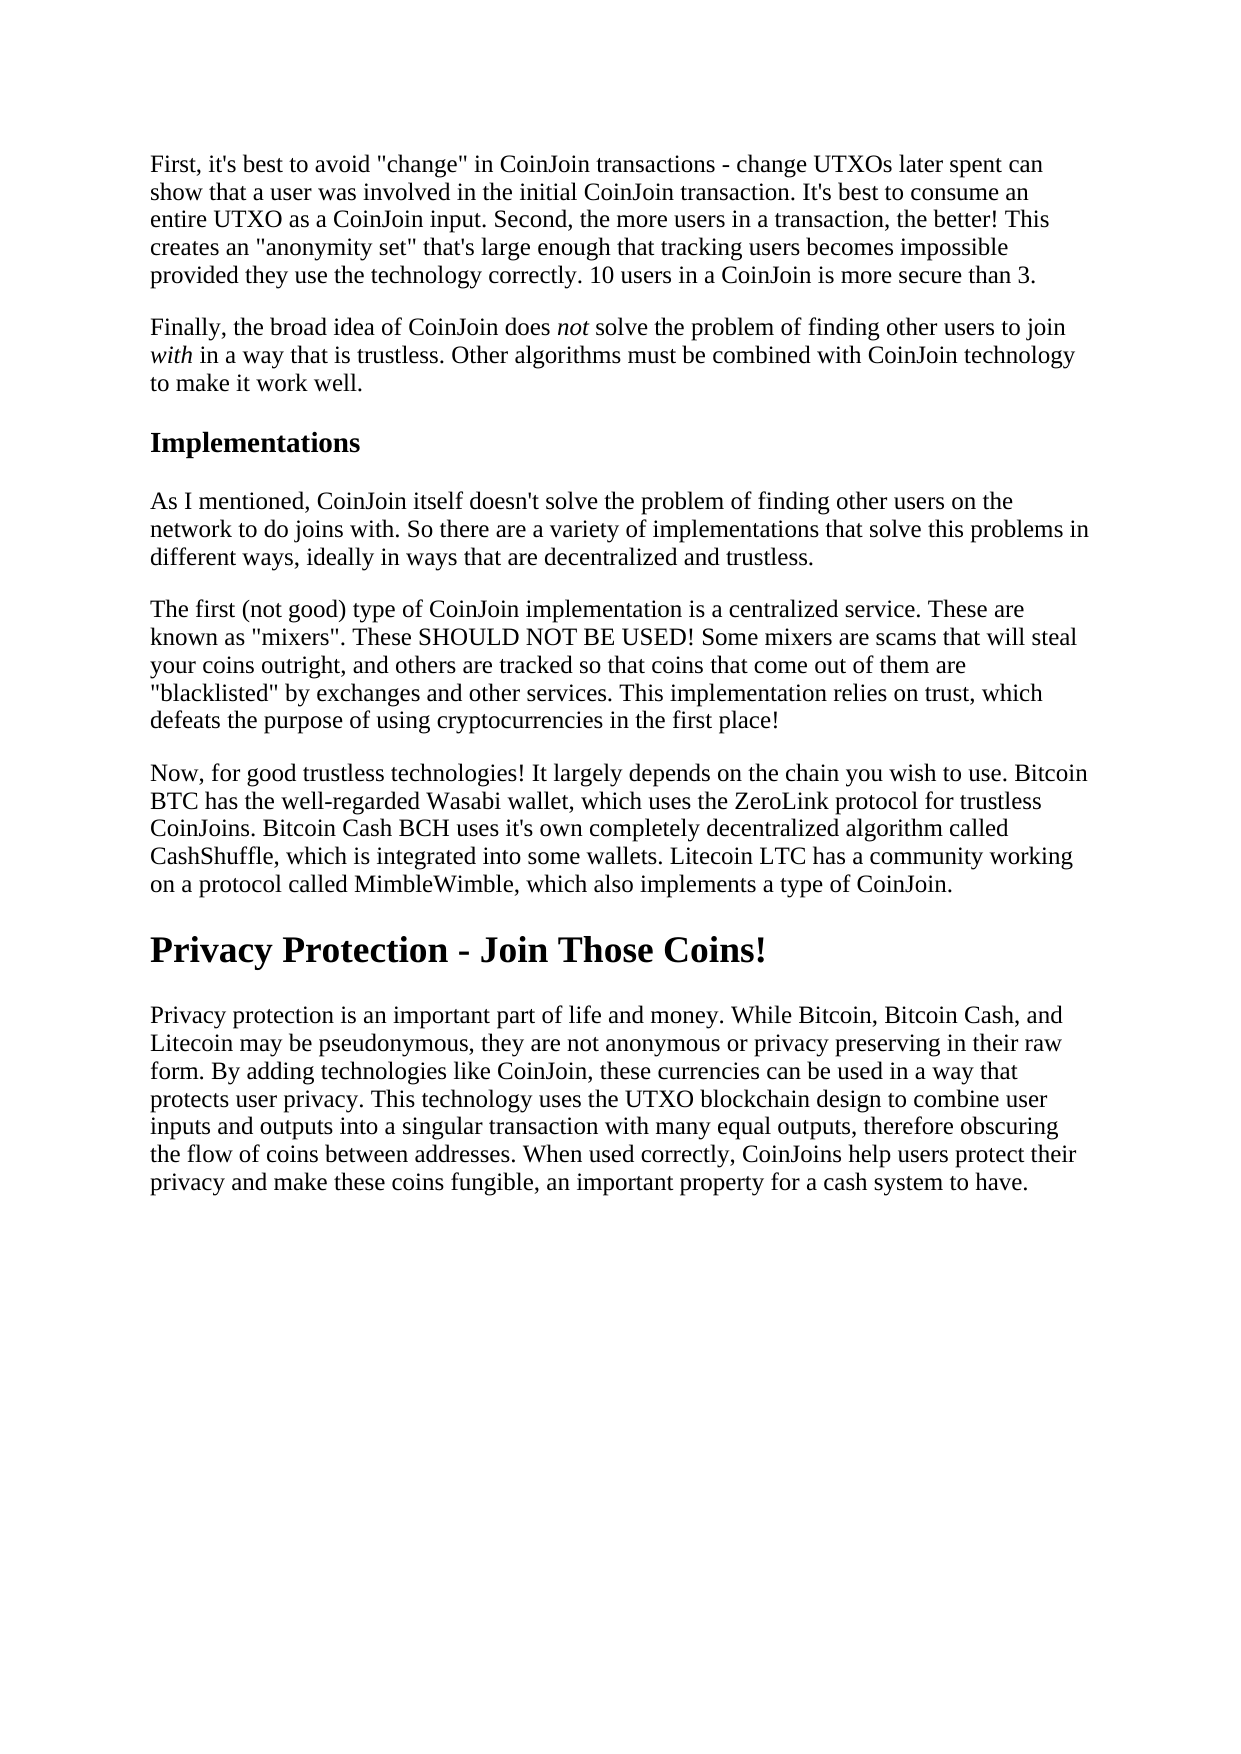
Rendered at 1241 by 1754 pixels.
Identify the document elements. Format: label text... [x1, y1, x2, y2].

text Now, for good trustless technologies! It largely depends on the chain you wish to use. Bitcoin BTC has the well-regarded Wasabi wallet, which uses the ZeroLink protocol for trustless CoinJoins. Bitcoin Cash BCH uses it's own completely decentralized algorithm called CashShuffle, which is integrated into some wallets. Litecoin LTC has a community working on a protocol called MimbleWimble, which also implements a type of CoinJoin. [150, 759, 1090, 898]
text Privacy protection is an important part of life and money. While Bitcoin, Bitcoin Cash, and Litecoin may be pseudonymous, they are not anonymous or privacy preserving in their raw form. By adding technologies like CoinJoin, these currencies can be used in a way that protects user privacy. This technology uses the UTXO blockchain design to combine user inputs and outputs into a singular transaction with many equal outputs, therefore obscuring the flow of coins between addresses. When used correctly, CoinJoins help users protect their privacy and make these coins fungible, an important property for a cash system to have. [150, 1002, 1090, 1196]
text Finally, the broad idea of CoinJoin does not solve the problem of finding other users to join with in a way that is trustless. Other algorithms must be combined with CoinJoin technology to make it work well. [150, 313, 1090, 397]
text The first (not good) type of CoinJoin implementation is a centralized service. These are known as "mixers". These SHOULD NOT BE USED! Some mixers are scams that will steal your coins outright, and others are tracked so that coins that come out of them are "blacklisted" by exchanges and other services. This implementation relies on trust, which defeats the purpose of using cryptocurrencies in the first place! [150, 596, 1090, 734]
subtitle Privacy Protection - Join Those Coins! [150, 929, 1090, 970]
subtitle Implementations [150, 426, 1090, 458]
text As I mentioned, CoinJoin itself doesn't solve the problem of finding other users on the network to do joins with. So there are a variety of implementations that solve this problems in different ways, ideally in ways that are decentralized and trustless. [150, 487, 1090, 571]
text First, it's best to avoid "change" in CoinJoin transactions - change UTXOs later spent can show that a user was involved in the initial CoinJoin transaction. It's best to consume an entire UTXO as a CoinJoin input. Second, the more users in a transaction, the better! This creates an "anonymity set" that's large enough that tracking users becomes impossible provided they use the technology correctly. 10 users in a CoinJoin is more secure than 3. [150, 150, 1090, 288]
